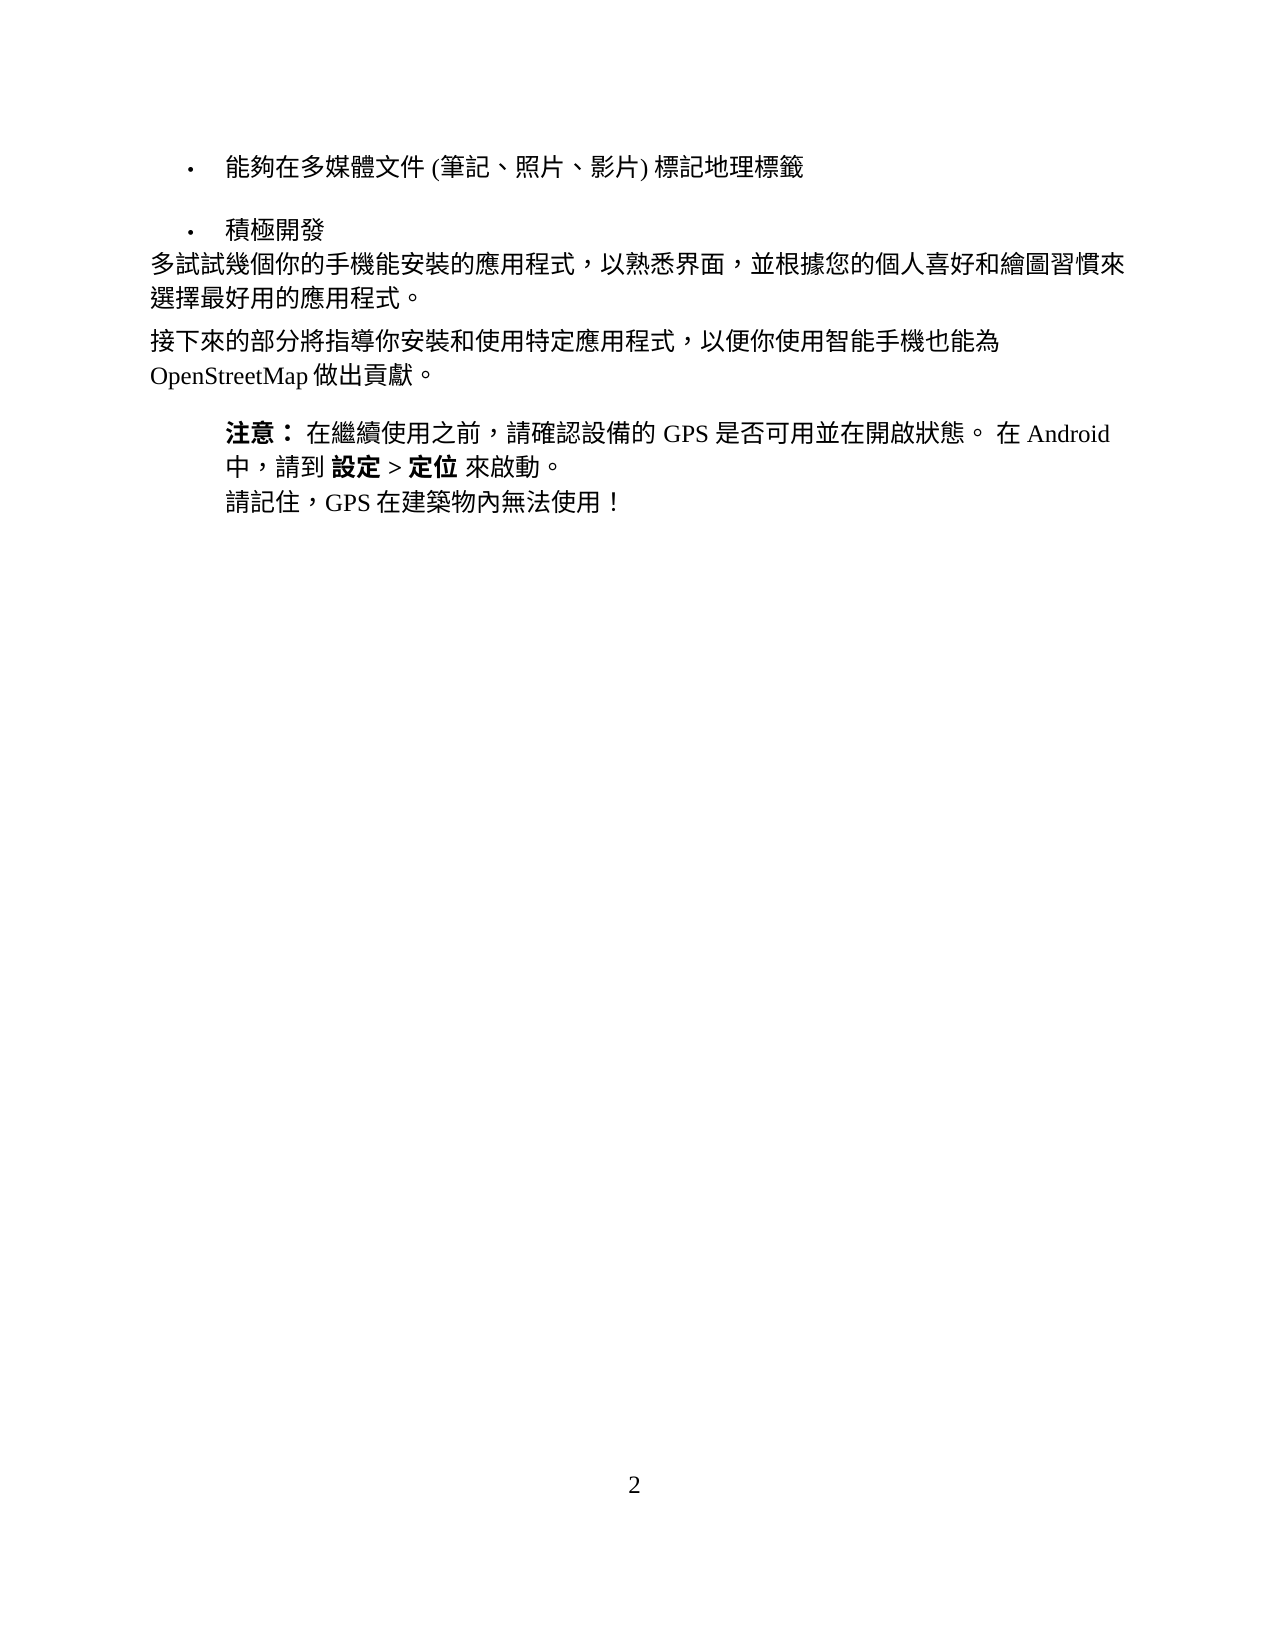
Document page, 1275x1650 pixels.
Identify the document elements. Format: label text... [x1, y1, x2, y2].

list 積極開發 [187, 213, 1125, 247]
text 注意： 在繼續使用之前，請確認設備的 GPS 是否可用並在開啟狀態。 在Android 中，請到 設定 > 定位 來啟動。 請記住，GPS在建築物內無法使用！ [225, 416, 1125, 518]
text 接下來的部分將指導你安裝和使用特定應用程式，以便你使用智能手機也能為OpenStreetMap做出貢獻。 [150, 324, 1125, 392]
text 多試試幾個你的手機能安裝的應用程式，以熟悉界面，並根據您的個人喜好和繪圖習慣來選擇最好用的應用程式。 [150, 247, 1125, 315]
list 能夠在多媒體文件 (筆記、照片、影片) 標記地理標籤 [187, 150, 1125, 213]
